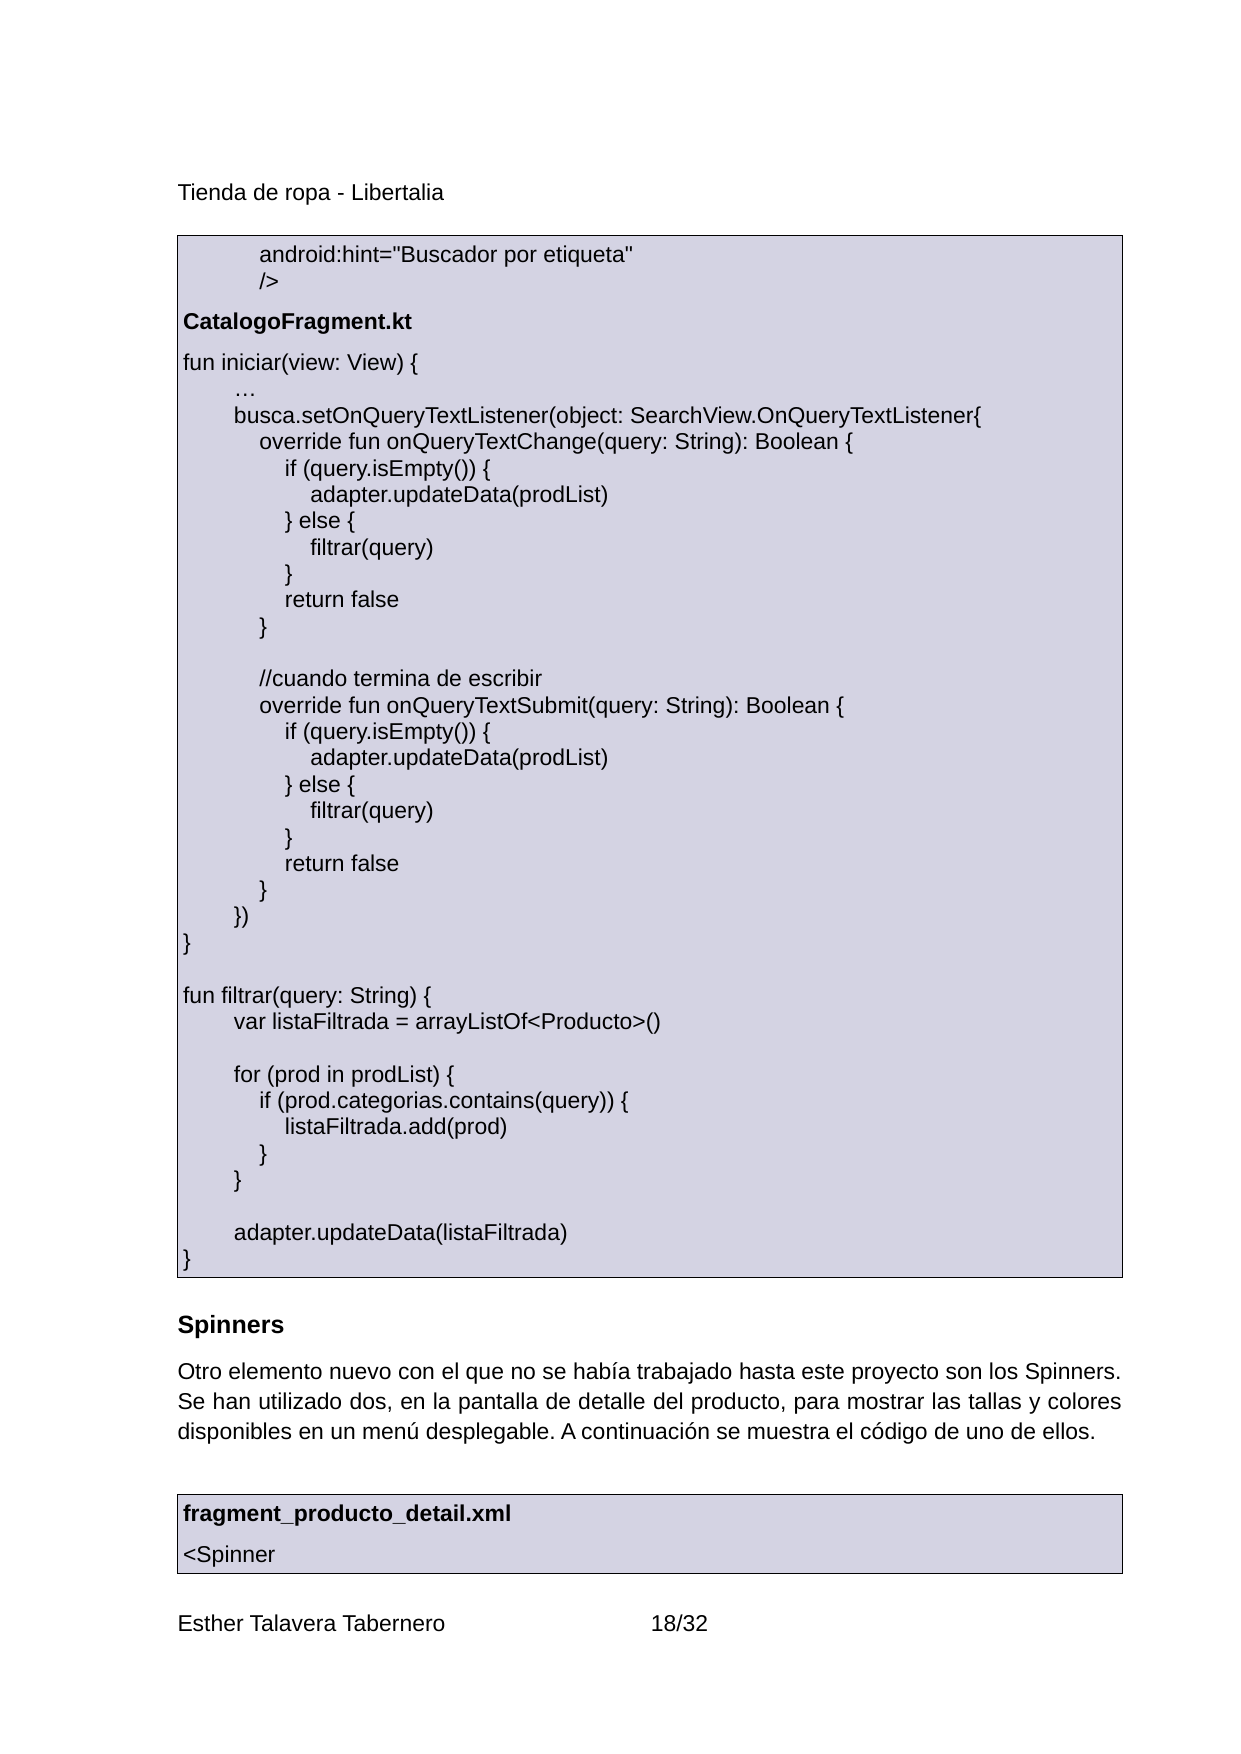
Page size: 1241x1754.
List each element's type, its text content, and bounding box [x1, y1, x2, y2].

table_header fragment_producto_detail.xml <Spinner [178, 1495, 1122, 1573]
table_header android:hint="Buscador por etiqueta" /> CatalogoFragment.kt fun iniciar(view: View) { … busca.setOnQueryTextListener(object: SearchView.OnQueryTextListener{ override fun onQueryTextChange(query: String): Boolean { if (query.isEmpty()) { adapter.updateData(prodList) } else { filtrar(query) } return false } //cuando termina de escribir override fun onQueryTextSubmit(query: String): Boolean { if (query.isEmpty()) { adapter.updateData(prodList) } else { filtrar(query) } return false } }) } fun filtrar(query: String) { var listaFiltrada = arrayListOf<Producto>() for (prod in prodList) { if (prod.categorias.contains(query)) { listaFiltrada.add(prod) } } adapter.updateData(listaFiltrada) } [178, 236, 1122, 1277]
text Spinners [177, 1310, 1122, 1339]
text Otro elemento nuevo con el que no se había trabajado hasta este proyecto son los Spinners. Se han utilizado dos, en la pantalla de detalle del producto, para mostrar las tallas y colores disponibles en un menú desplegable. A continuación se muestra el código de uno de ellos. [177, 1358, 1122, 1444]
